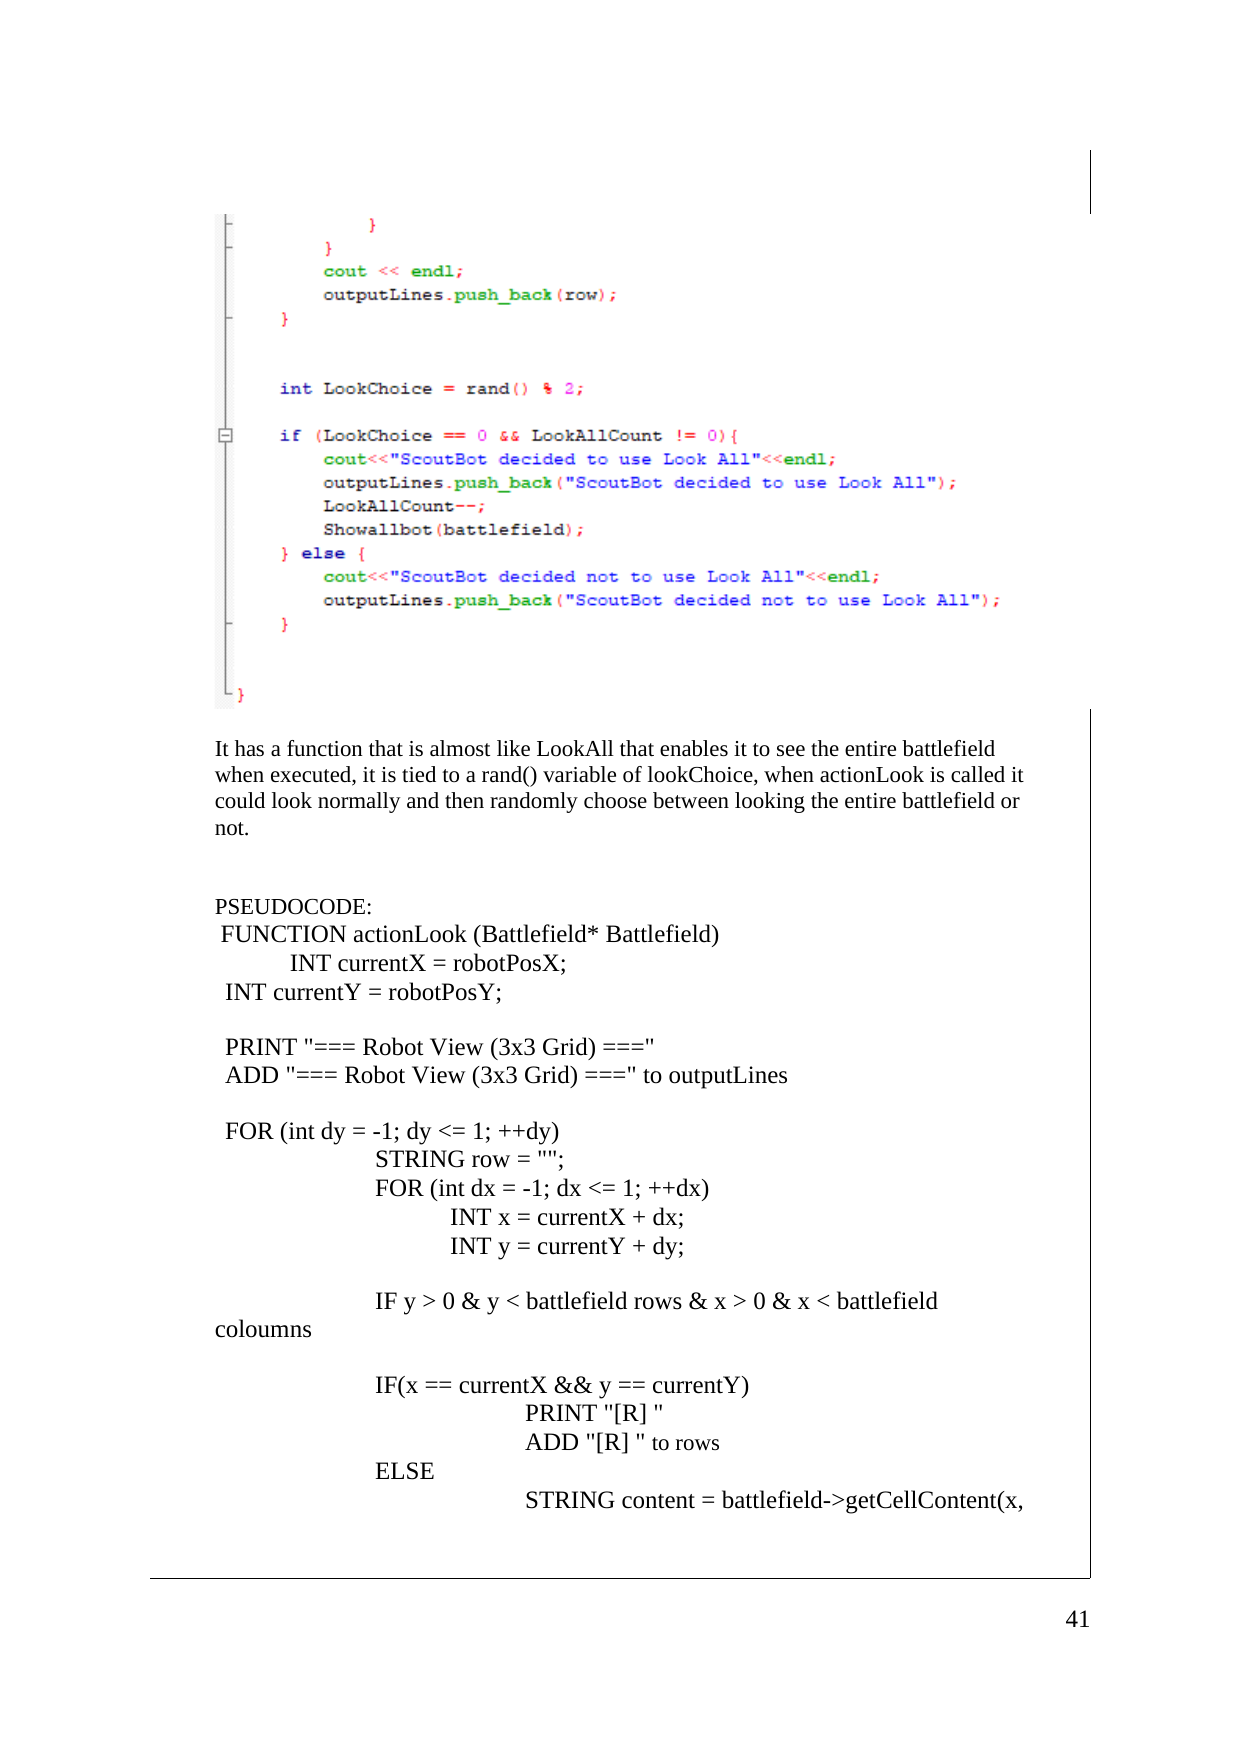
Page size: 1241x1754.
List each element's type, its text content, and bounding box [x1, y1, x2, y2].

text It has a function that is almost like LookAll that enables it to see the entire battlefield when executed, it is tied to a rand() variable of lookChoice, when actionLook is called it could look normally and then randomly choose between looking the entire battlefield or not. [150, 735, 1090, 840]
text PSEUDOCODE: FUNCTION actionLook (Battlefield* Battlefield) [150, 893, 1090, 948]
text INT currentX = robotPosX; INT currentY = robotPosY; PRINT "=== Robot View (3x3 Grid) ===" ADD "=== Robot View (3x3 Grid) ===" to outputLines FOR (int dy = -1; dy <= 1; ++dy) STRING row = ""; FOR (int dx = -1; dx <= 1; ++dx) INT x = currentX + dx; INT y = currentY + dy; IF y > 0 & y < battlefield rows & x > 0 & x < battlefield coloumns IF(x == currentX && y == currentY) PRINT "[R] " ADD "[R] " to rows ELSE STRING content = battlefield->getCellContent(x, [150, 948, 1090, 1578]
